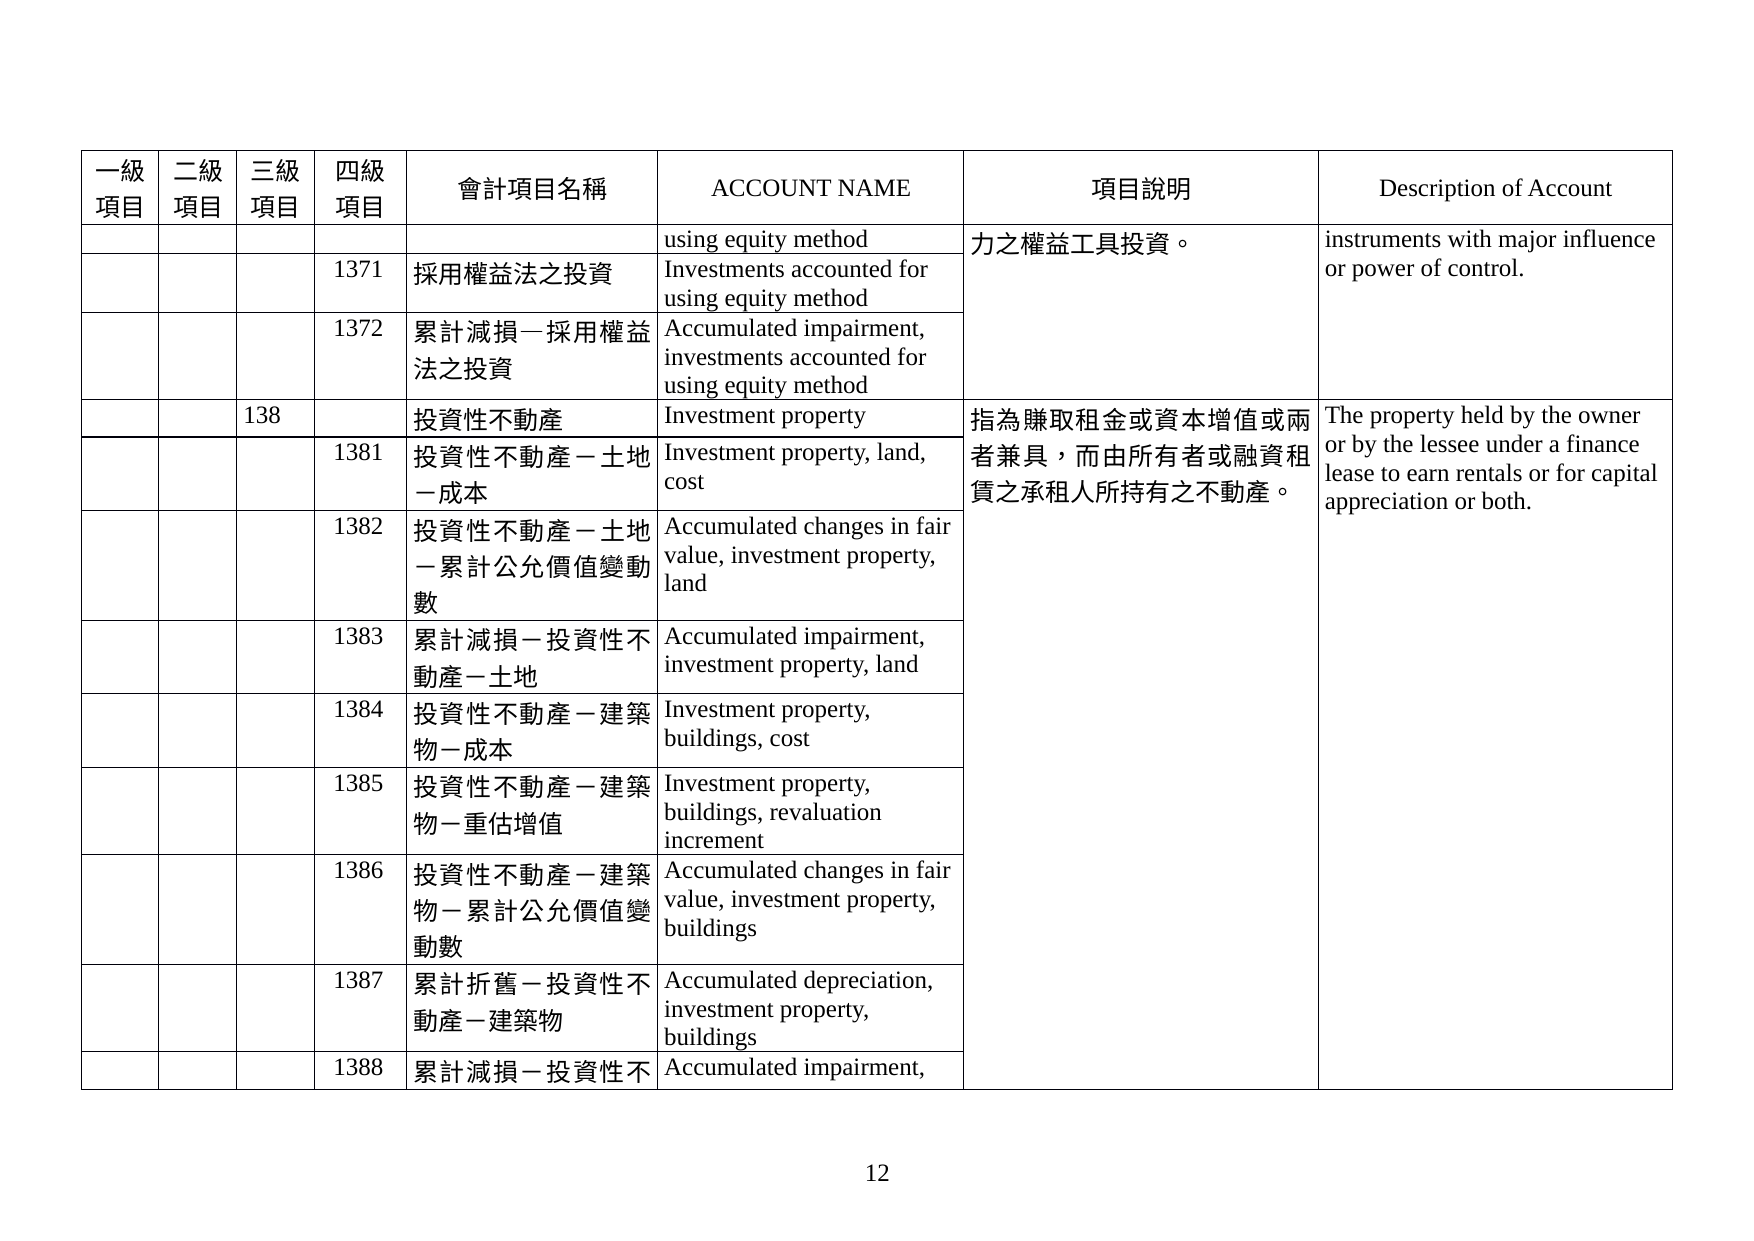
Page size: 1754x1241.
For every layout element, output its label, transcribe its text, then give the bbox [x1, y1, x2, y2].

table_header 二級項目 [159, 151, 236, 223]
table_cell [159, 621, 236, 693]
table_cell 1388 [315, 1052, 406, 1088]
table_header 一級項目 [82, 151, 158, 223]
table_cell [237, 225, 314, 253]
table_cell 力之權益工具投資。 [964, 225, 1318, 399]
table_cell 1385 [315, 768, 406, 854]
table_cell [82, 694, 158, 767]
table_cell Accumulated changes in fair value, investment property, buildings [658, 855, 963, 964]
table_cell Investment property [658, 400, 963, 436]
table_cell 採用權益法之投資 [407, 254, 657, 312]
table_cell [82, 225, 158, 253]
table_cell 投資性不動產 [407, 400, 657, 436]
table_cell 138 [237, 400, 314, 436]
table_cell [315, 400, 406, 436]
table_cell [159, 313, 236, 399]
table_cell 1372 [315, 313, 406, 399]
table_cell 投資性不動產－土地－累計公允價值變動數 [407, 511, 657, 620]
table_cell [82, 855, 158, 964]
table_cell [237, 694, 314, 767]
table_cell 投資性不動產－建築物－重估增值 [407, 768, 657, 854]
table_cell [82, 313, 158, 399]
table_cell [82, 1052, 158, 1088]
table_cell 1382 [315, 511, 406, 620]
table_cell [82, 965, 158, 1051]
table_cell Accumulated impairment, [658, 1052, 963, 1088]
table_header 四級 項目 [315, 151, 406, 223]
table_cell [159, 511, 236, 620]
table_cell using equity method [658, 225, 963, 253]
table_cell [159, 694, 236, 767]
table_cell [159, 768, 236, 854]
table_cell [159, 965, 236, 1051]
table_cell [159, 400, 236, 436]
table_cell 1384 [315, 694, 406, 767]
table_cell Accumulated changes in fair value, investment property, land [658, 511, 963, 620]
table_header Description of Account [1319, 151, 1672, 223]
table_cell 1383 [315, 621, 406, 693]
table_cell 累計減損—採用權益法之投資 [407, 313, 657, 399]
table_cell [237, 438, 314, 510]
table_cell [159, 855, 236, 964]
table_cell [315, 225, 406, 253]
table_cell Accumulated depreciation, investment property, buildings [658, 965, 963, 1051]
table_cell [159, 438, 236, 510]
table_cell Accumulated impairment, investments accounted for using equity method [658, 313, 963, 399]
table_header 三級項目 [237, 151, 314, 223]
table_cell 1387 [315, 965, 406, 1051]
table_cell 累計折舊－投資性不動產－建築物 [407, 965, 657, 1051]
table_cell [237, 965, 314, 1051]
table_cell [407, 225, 657, 253]
table_cell [82, 768, 158, 854]
table_cell 投資性不動產－建築物－累計公允價值變動數 [407, 855, 657, 964]
table_cell Investment property, buildings, revaluation increment [658, 768, 963, 854]
table_cell [237, 855, 314, 964]
table_cell 1381 [315, 438, 406, 510]
table_cell Investment property, buildings, cost [658, 694, 963, 767]
table_cell [237, 511, 314, 620]
table_cell [237, 313, 314, 399]
table_cell [159, 254, 236, 312]
table_cell The property held by the owner or by the lessee under a finance lease to earn rentals or for capital appreciation or both. [1319, 400, 1672, 1088]
table_cell [82, 400, 158, 436]
table_cell 指為賺取租金或資本增值或兩者兼具，而由所有者或融資租賃之承租人所持有之不動產。 [964, 400, 1318, 1088]
table_cell [159, 225, 236, 253]
table_header ACCOUNT NAME [658, 151, 963, 223]
table_cell 1371 [315, 254, 406, 312]
table_cell [237, 768, 314, 854]
table_header 項目說明 [964, 151, 1318, 223]
table_cell 投資性不動產－土地－成本 [407, 438, 657, 510]
table_cell [237, 621, 314, 693]
table_cell [159, 1052, 236, 1088]
table_cell [237, 254, 314, 312]
table_cell [82, 438, 158, 510]
table_cell [82, 621, 158, 693]
table_cell Accumulated impairment, investment property, land [658, 621, 963, 693]
table_cell 累計減損－投資性不動產－土地 [407, 621, 657, 693]
table_cell [237, 1052, 314, 1088]
table_cell 1386 [315, 855, 406, 964]
table_cell [82, 254, 158, 312]
table_cell 累計減損－投資性不 [407, 1052, 657, 1088]
table_header 會計項目名稱 [407, 151, 657, 223]
table_cell Investment property, land, cost [658, 438, 963, 510]
table_cell Investments accounted for using equity method [658, 254, 963, 312]
table_cell 投資性不動產－建築物－成本 [407, 694, 657, 767]
table_cell instruments with major influence or power of control. [1319, 225, 1672, 399]
table_cell [82, 511, 158, 620]
